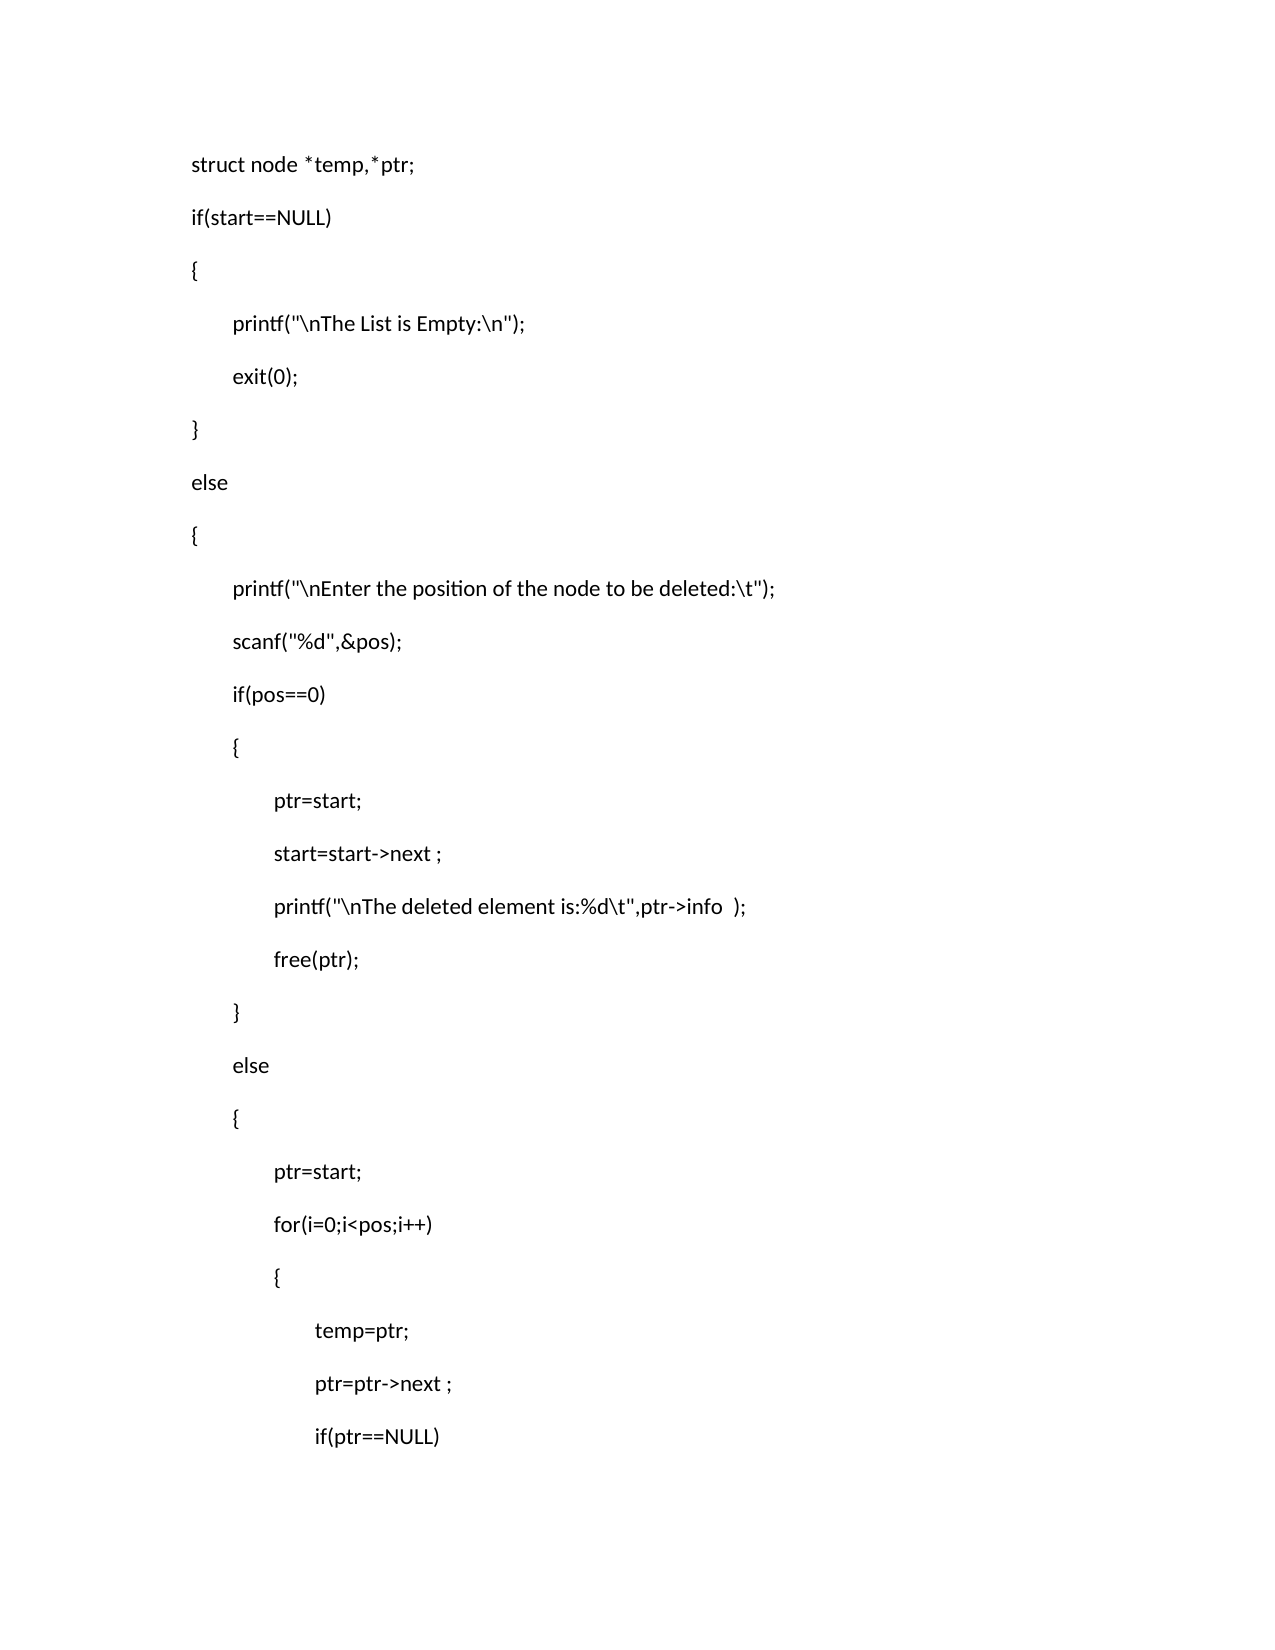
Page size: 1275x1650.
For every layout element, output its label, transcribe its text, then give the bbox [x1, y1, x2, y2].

text if(start==NULL) [150, 203, 1125, 231]
text { [150, 733, 1125, 761]
text struct node *temp,*ptr; [150, 150, 1125, 178]
text free(ptr); [150, 945, 1125, 973]
text exit(0); [150, 362, 1125, 390]
text else [150, 468, 1125, 496]
text scanf("%d",&pos); [150, 627, 1125, 655]
text ptr=start; [150, 1157, 1125, 1185]
text start=start->next ; [150, 839, 1125, 867]
text { [150, 1263, 1125, 1291]
text ptr=start; [150, 786, 1125, 814]
text temp=ptr; [150, 1316, 1125, 1344]
text else [150, 1051, 1125, 1079]
text { [150, 1104, 1125, 1132]
text } [150, 998, 1125, 1026]
text printf("\nThe deleted element is:%d\t",ptr->info ); [150, 892, 1125, 920]
text ptr=ptr->next ; [150, 1369, 1125, 1397]
text for(i=0;i<pos;i++) [150, 1210, 1125, 1238]
text printf("\nThe List is Empty:\n"); [150, 309, 1125, 337]
text if(ptr==NULL) [150, 1422, 1125, 1451]
text { [150, 521, 1125, 549]
text printf("\nEnter the position of the node to be deleted:\t"); [150, 574, 1125, 602]
text } [150, 415, 1125, 443]
text { [150, 256, 1125, 284]
text if(pos==0) [150, 680, 1125, 708]
